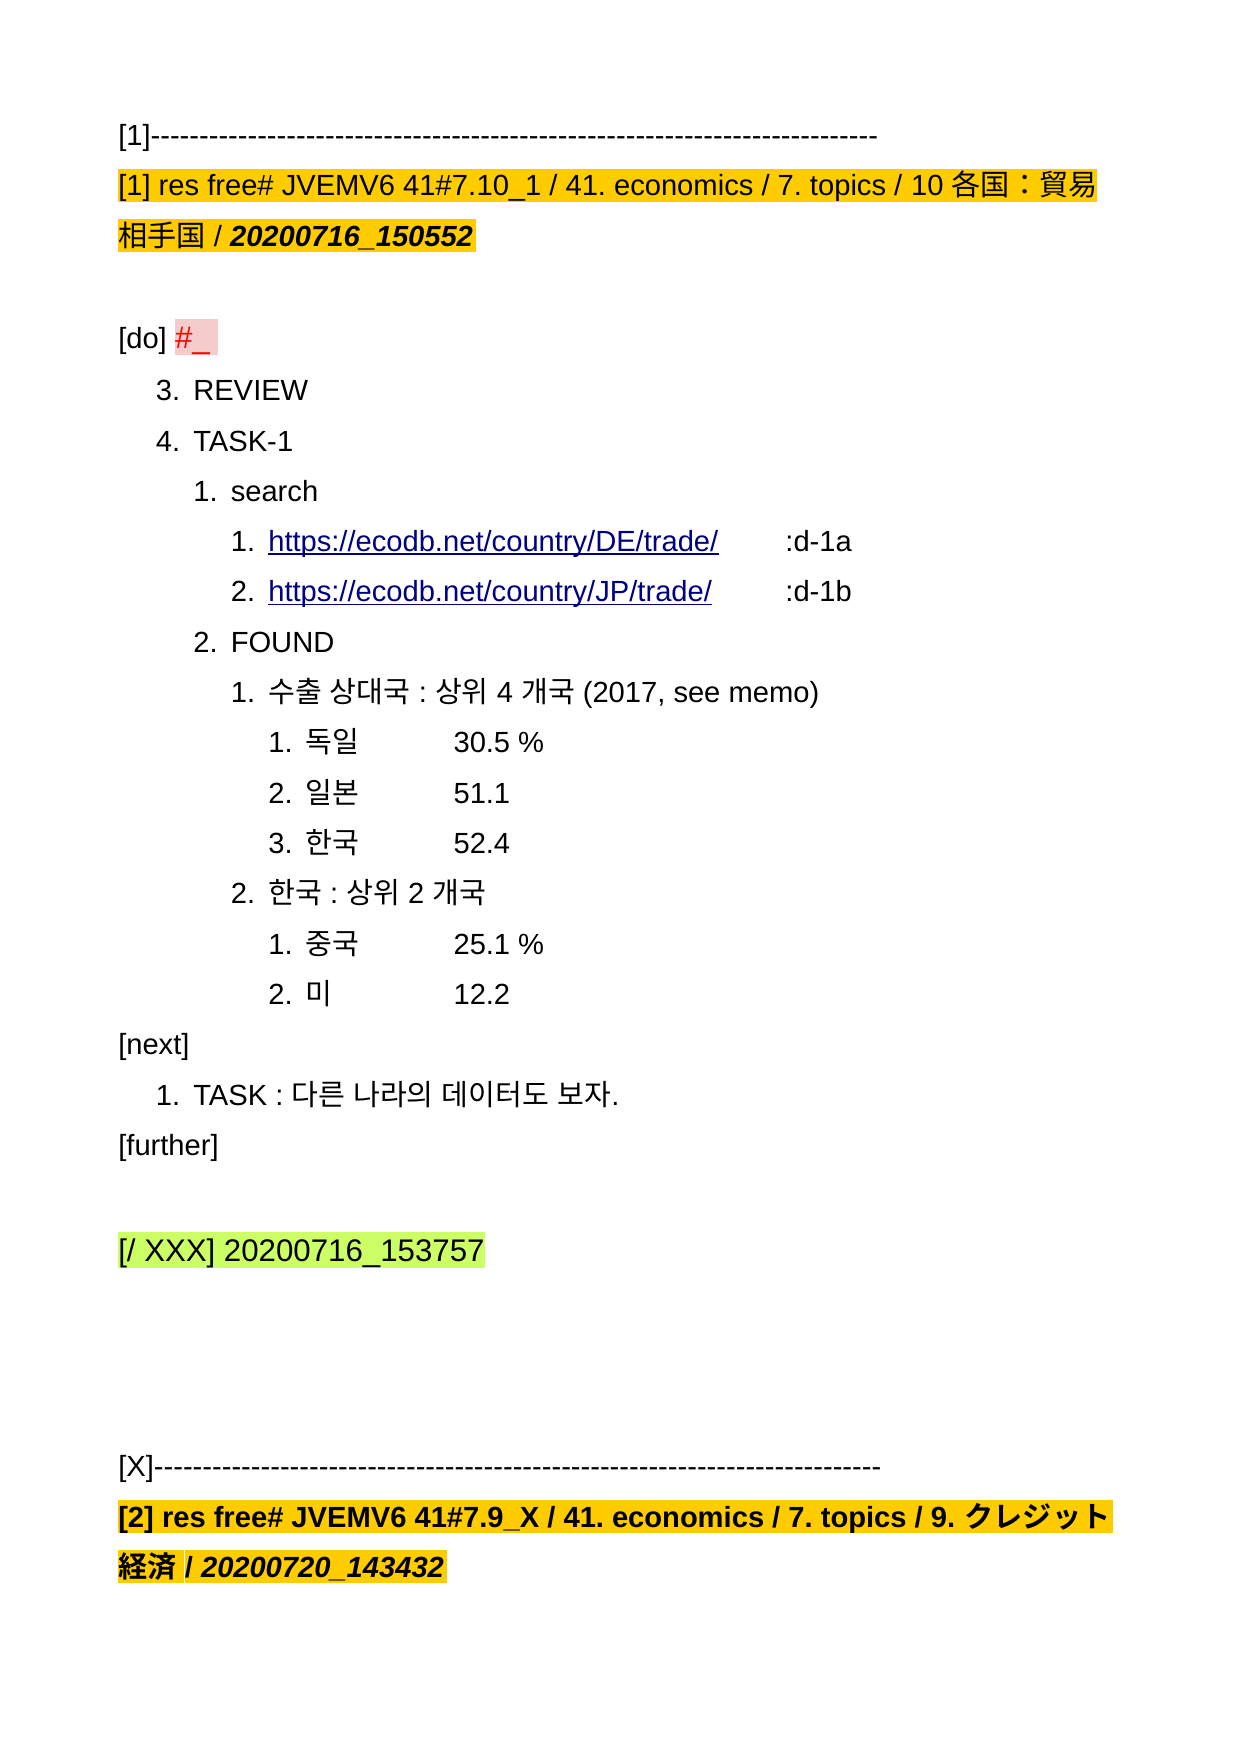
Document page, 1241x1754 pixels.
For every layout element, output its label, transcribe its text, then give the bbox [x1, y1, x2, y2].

list 중국 25.1 % [268, 927, 1122, 960]
list https://ecodb.net/country/JP/trade/ :d-1b [231, 574, 1122, 608]
list 미 12.2 [268, 977, 1122, 1011]
text [2] res free# JVEMV6 41#7.9_X / 41. economics / 7. topics / 9. クレジット経済 / 20200720_143432 [118, 1500, 1122, 1583]
list 한국 : 상위 2 개국 [231, 876, 1122, 910]
list 수출 상대국 : 상위 4 개국 (2017, see memo) [231, 675, 1122, 709]
text [/ XXX] 20200716_153757 [118, 1178, 1122, 1268]
text [1]--------------------------------------------------------------------------- [118, 118, 1122, 152]
list TASK-1 [156, 423, 1122, 457]
text [do] #_ [118, 319, 1122, 355]
list 한국 52.4 [268, 826, 1122, 859]
text [next] [118, 1027, 1122, 1061]
text [X]--------------------------------------------------------------------------- [118, 1449, 1122, 1483]
text [1] res free# JVEMV6 41#7.10_1 / 41. economics / 7. topics / 10 各国：貿易相手国 / 20200716_150552 [118, 168, 1122, 252]
list search [193, 474, 1122, 507]
list 독일 30.5 % [268, 725, 1122, 759]
list 일본 51.1 [268, 776, 1122, 809]
text [further] [118, 1128, 1122, 1161]
list https://ecodb.net/country/DE/trade/ :d-1a [231, 524, 1122, 558]
list TASK : 다른 나라의 데이터도 보자. [156, 1078, 1122, 1111]
list FOUND [193, 625, 1122, 658]
list REVIEW [156, 373, 1122, 407]
